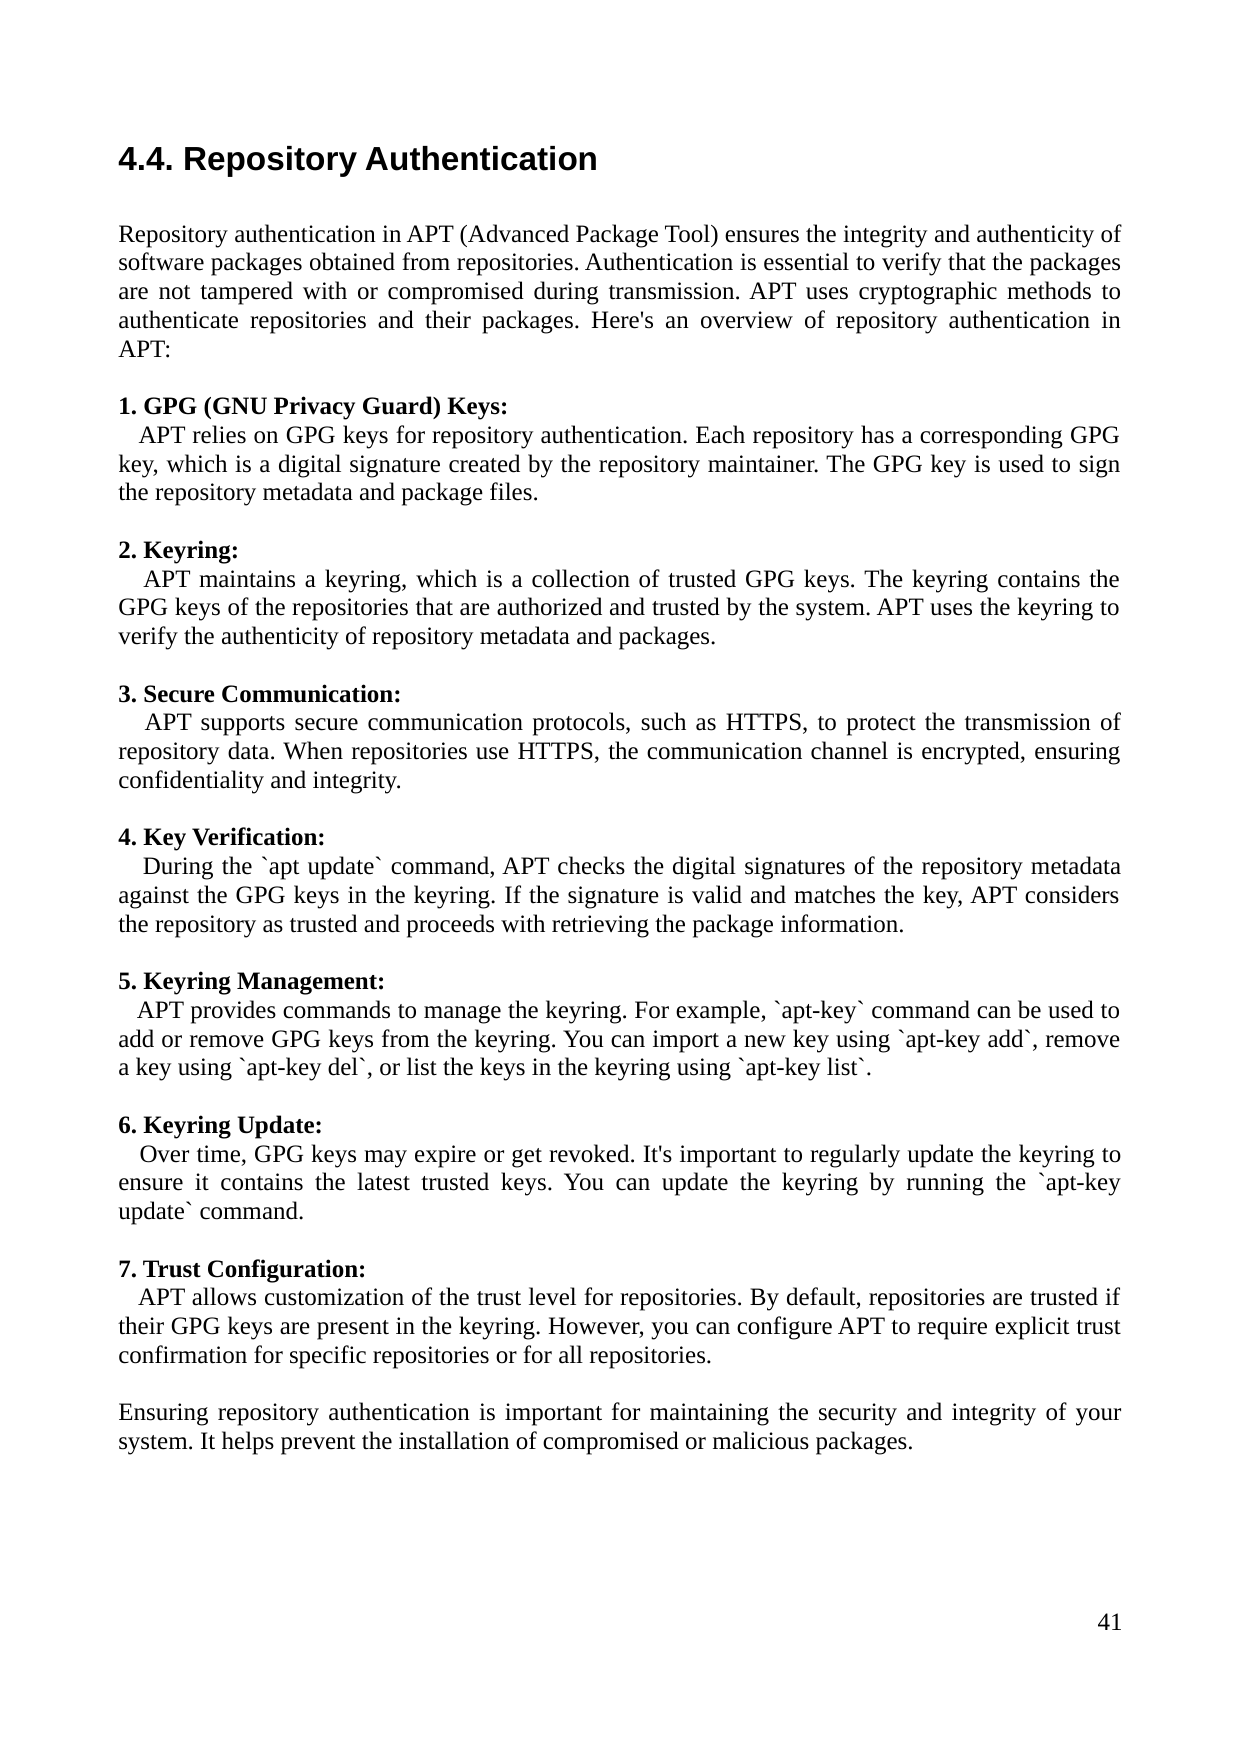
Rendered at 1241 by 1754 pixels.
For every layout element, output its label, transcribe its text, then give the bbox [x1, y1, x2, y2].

text 4. Key Verification: [118, 822, 1122, 851]
text Repository authentication in APT (Advanced Package Tool) ensures the integrity and authenticity of software packages obtained from repositories. Authentication is essential to verify that the packages are not tampered with or compromised during transmission. APT uses cryptographic methods to authenticate repositories and their packages. Here's an overview of repository authentication in APT: [118, 219, 1122, 362]
text 2. Keyring: [118, 535, 1122, 564]
text APT provides commands to manage the keyring. For example, `apt-key` command can be used to add or remove GPG keys from the keyring. You can import a new key using `apt-key add`, remove a key using `apt-key del`, or list the keys in the keyring using `apt-key list`. [118, 995, 1122, 1081]
text 7. Trust Configuration: [118, 1254, 1122, 1282]
text 1. GPG (GNU Privacy Guard) Keys: [118, 391, 1122, 420]
text APT maintains a keyring, which is a collection of trusted GPG keys. The keyring contains the GPG keys of the repositories that are authorized and trusted by the system. APT uses the keyring to verify the authenticity of repository metadata and packages. [118, 564, 1122, 650]
text APT allows customization of the trust level for repositories. By default, repositories are trusted if their GPG keys are present in the keyring. However, you can configure APT to require explicit trust confirmation for specific repositories or for all repositories. [118, 1282, 1122, 1369]
text 3. Secure Communication: [118, 679, 1122, 707]
subtitle 4.4. Repository Authentication [118, 139, 1122, 177]
text During the `apt update` command, APT checks the digital signatures of the repository metadata against the GPG keys in the keyring. If the signature is valid and matches the key, APT considers the repository as trusted and proceeds with retrieving the package information. [118, 851, 1122, 937]
text Ensuring repository authentication is important for maintaining the security and integrity of your system. It helps prevent the installation of compromised or malicious packages. [118, 1397, 1122, 1455]
text Over time, GPG keys may expire or get revoked. It's important to regularly update the keyring to ensure it contains the latest trusted keys. You can update the keyring by running the `apt-key update` command. [118, 1139, 1122, 1225]
text APT supports secure communication protocols, such as HTTPS, to protect the transmission of repository data. When repositories use HTTPS, the communication channel is encrypted, ensuring confidentiality and integrity. [118, 707, 1122, 794]
text APT relies on GPG keys for repository authentication. Each repository has a corresponding GPG key, which is a digital signature created by the repository maintainer. The GPG key is used to sign the repository metadata and package files. [118, 420, 1122, 506]
text 6. Keyring Update: [118, 1110, 1122, 1139]
text 5. Keyring Management: [118, 966, 1122, 995]
